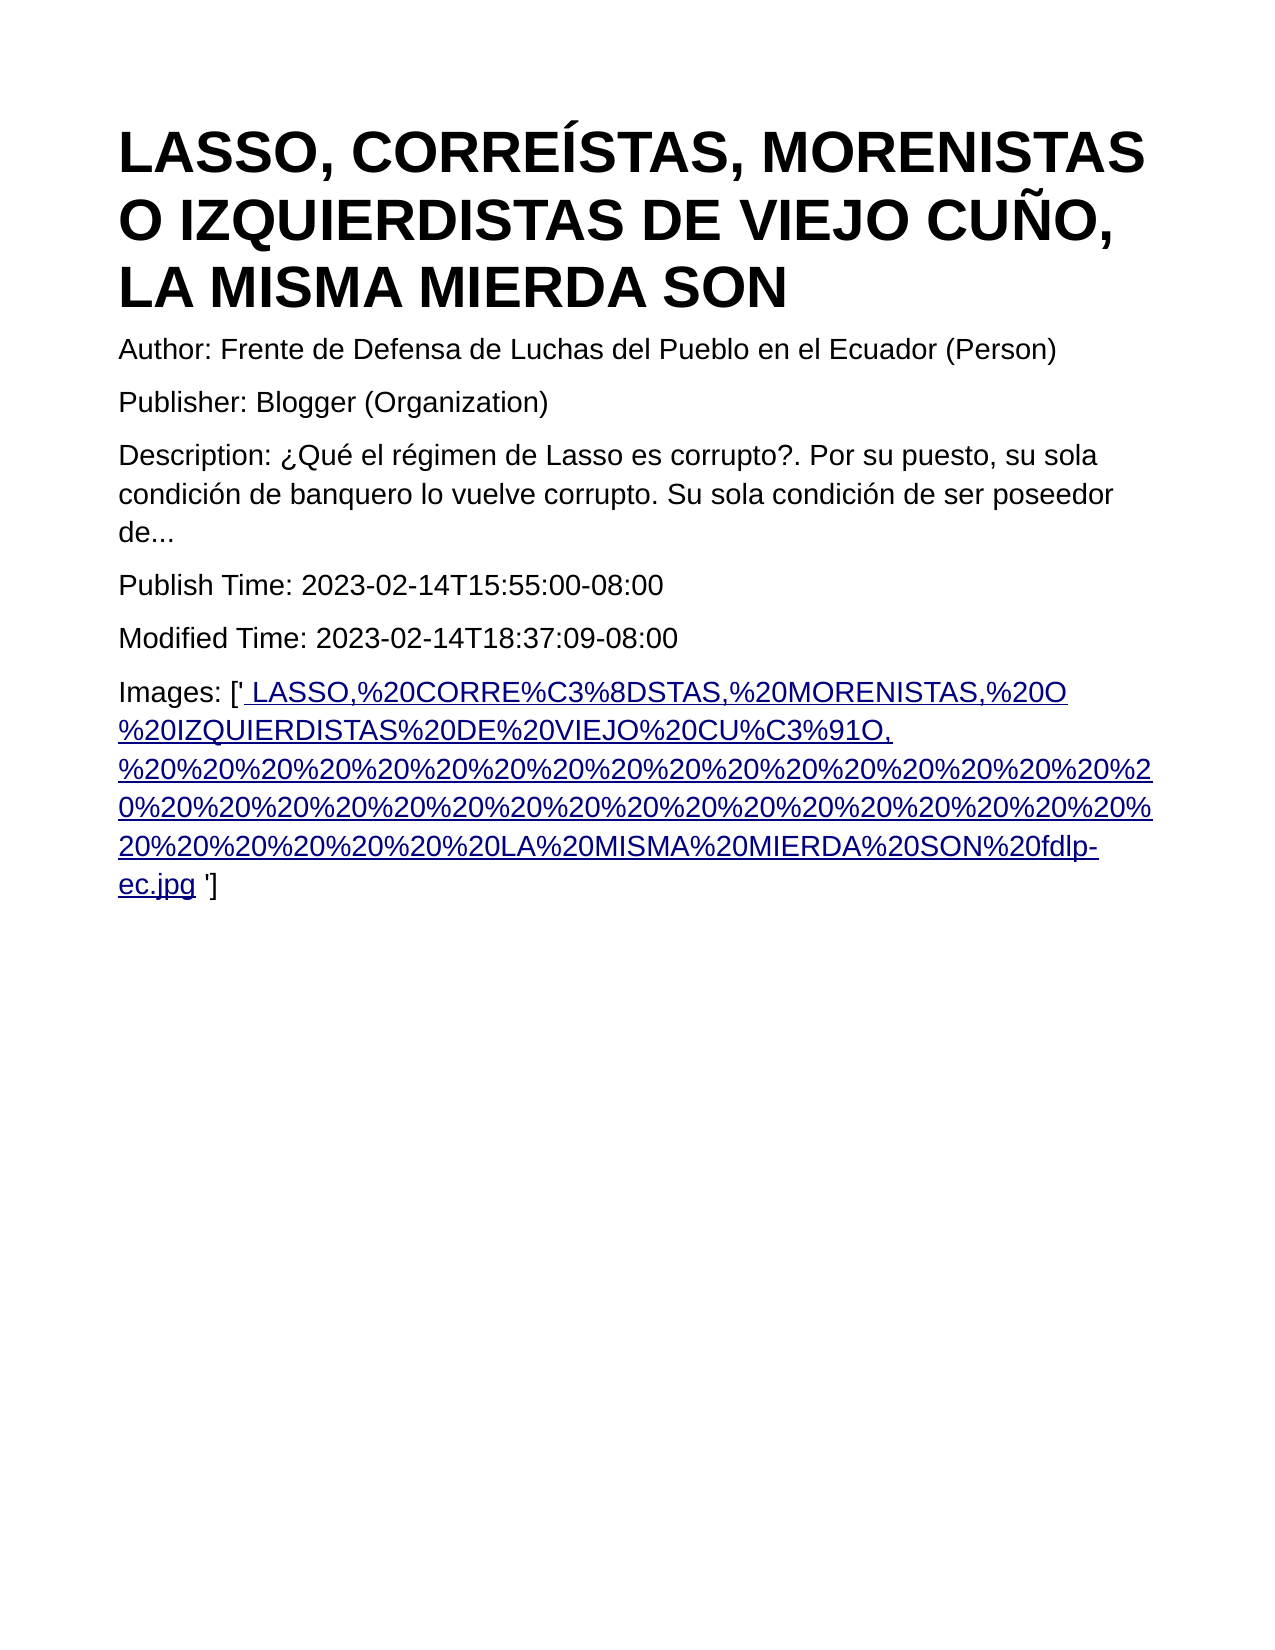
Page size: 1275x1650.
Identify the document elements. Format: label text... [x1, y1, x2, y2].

subtitle LASSO, CORREÍSTAS, MORENISTAS O IZQUIERDISTAS DE VIEJO CUÑO, LA MISMA MIERDA SON [118, 118, 1157, 319]
text Images: [' LASSO,%20CORRE%C3%8DSTAS,%20MORENISTAS,%20O%20IZQUIERDISTAS%20DE%20VIEJO%20CU%C3%91O,%20%20%20%20%20%20%20%20%20%20%20%20%20%20%20%20%20%20%20%20%20%20%20%20%20%20%20%20%20%20%20%20%20%20%20%20%20%20%20%20%20%20LA%20MISMA%20MIERDA%20SON%20fdlp-ec.jpg '] [118, 674, 1157, 901]
text Description: ¿Qué el régimen de Lasso es corrupto?. Por su puesto, su sola condición de banquero lo vuelve corrupto. Su sola condición de ser poseedor de... [118, 438, 1157, 549]
text Publisher: Blogger (Organization) [118, 385, 1157, 418]
text Modified Time: 2023-02-14T18:37:09-08:00 [118, 621, 1157, 655]
text Author: Frente de Defensa de Luchas del Pueblo en el Ecuador (Person) [118, 332, 1157, 365]
text Publish Time: 2023-02-14T15:55:00-08:00 [118, 568, 1157, 602]
